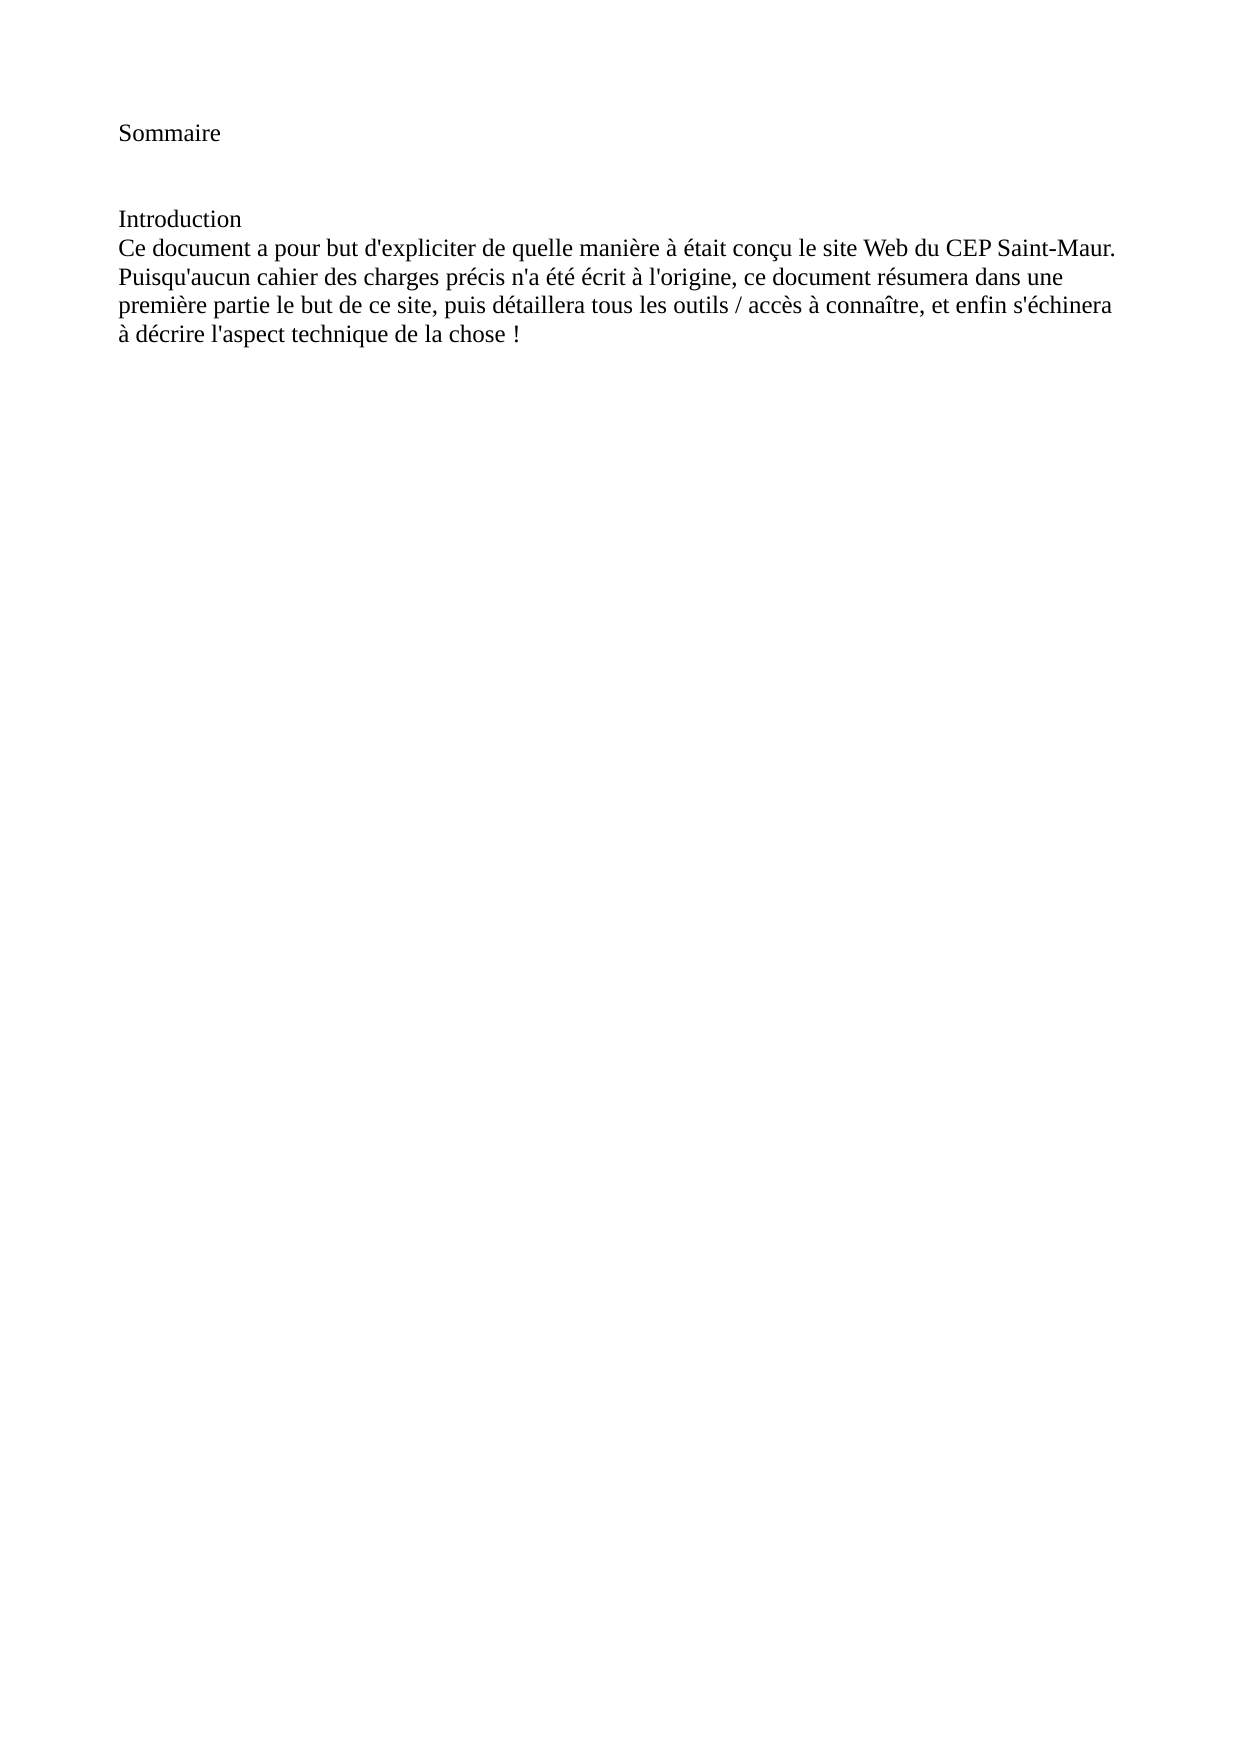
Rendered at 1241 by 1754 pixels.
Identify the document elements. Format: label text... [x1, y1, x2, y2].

text Ce document a pour but d'expliciter de quelle manière à était conçu le site Web du CEP Saint-Maur. Puisqu'aucun cahier des charges précis n'a été écrit à l'origine, ce document résumera dans une première partie le but de ce site, puis détaillera tous les outils / accès à connaître, et enfin s'échinera à décrire l'aspect technique de la chose ! [118, 233, 1122, 348]
text Introduction [118, 204, 1122, 233]
text Sommaire [118, 118, 1122, 147]
